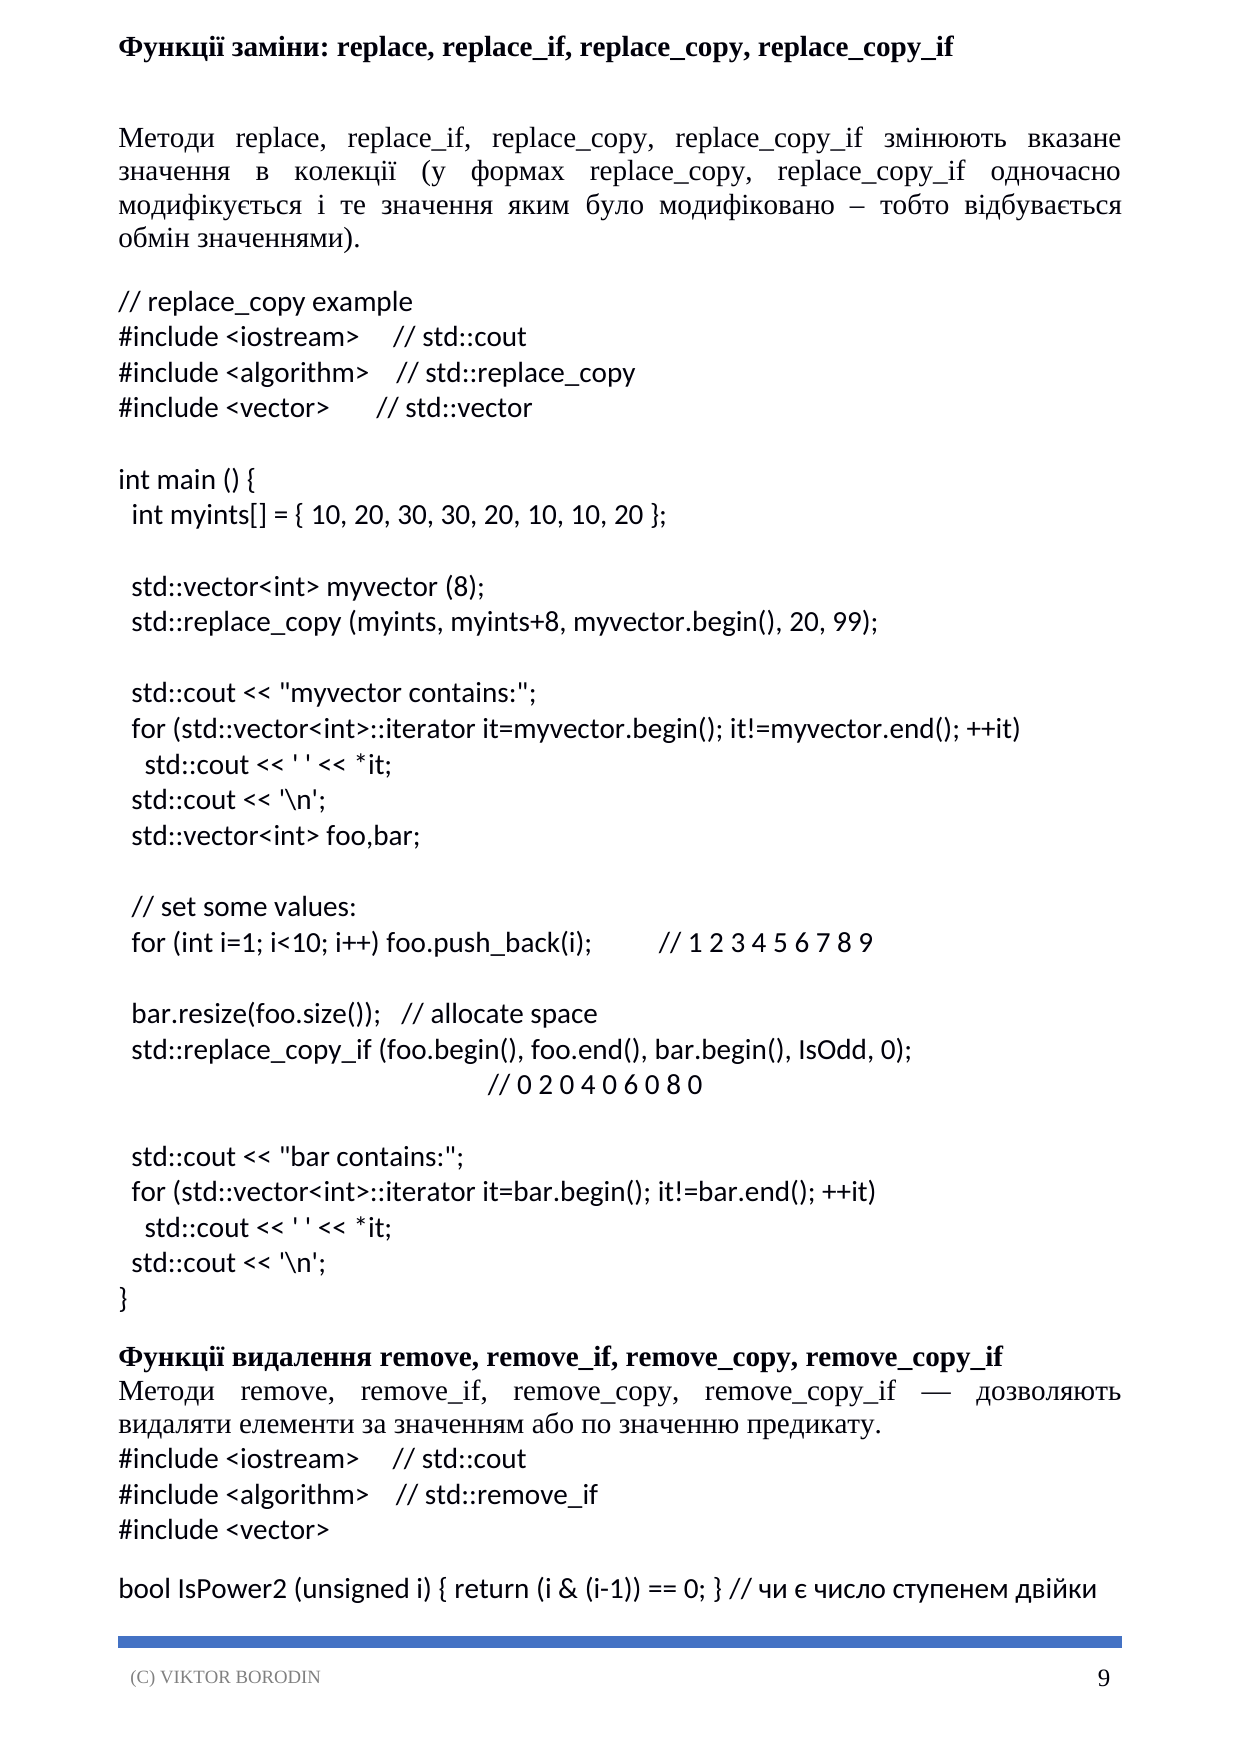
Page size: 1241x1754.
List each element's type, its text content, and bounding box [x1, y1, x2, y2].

text #include <vector> [118, 1511, 1122, 1547]
text std::replace_copy (myints, myints+8, myvector.begin(), 20, 99); [118, 603, 1122, 639]
subtitle Функції заміни: replace, replace_if, replace_copy, replace_copy_if [118, 29, 1122, 62]
text std::replace_copy_if (foo.begin(), foo.end(), bar.begin(), IsOdd, 0); [118, 1031, 1122, 1066]
text bar.resize(foo.size()); // allocate space [118, 995, 1122, 1031]
text std::cout << '\n'; [118, 1244, 1122, 1280]
subtitle Методи replace, replace_if, replace_copy, replace_copy_if змінюють вказане значення в колекції (у формах replace_copy, replace_copy_if одночасно модифікується і те значення яким було модифіковано – тобто відбувається обмін значеннями). [118, 120, 1122, 254]
text #include <iostream> // std::cout [118, 318, 1122, 354]
text std::cout << "myvector contains:"; [118, 674, 1122, 710]
text #include <iostream> // std::cout [118, 1440, 1122, 1476]
text std::vector<int> foo,bar; [118, 817, 1122, 853]
text std::cout << "bar contains:"; [118, 1138, 1122, 1173]
text std::vector<int> myvector (8); [118, 568, 1122, 603]
text int main () { [118, 461, 1122, 496]
text std::cout << '\n'; [118, 781, 1122, 817]
text Функції видалення remove, remove_if, remove_copy, remove_copy_if [118, 1339, 1122, 1373]
text #include <vector> // std::vector [118, 389, 1122, 425]
text // set some values: [118, 888, 1122, 924]
text } [118, 1280, 1122, 1316]
text for (std::vector<int>::iterator it=bar.begin(); it!=bar.end(); ++it) [118, 1173, 1122, 1209]
text #include <algorithm> // std::remove_if [118, 1476, 1122, 1511]
text // replace_copy example [118, 283, 1122, 318]
text int myints[] = { 10, 20, 30, 30, 20, 10, 10, 20 }; [118, 496, 1122, 532]
text for (int i=1; i<10; i++) foo.push_back(i); // 1 2 3 4 5 6 7 8 9 [118, 924, 1122, 959]
text Методи remove, remove_if, remove_copy, remove_copy_if — дозволяють видаляти елементи за значенням або по значенню предикату. [118, 1373, 1122, 1440]
text std::cout << ' ' << *it; [118, 746, 1122, 781]
text // 0 2 0 4 0 6 0 8 0 [118, 1066, 1122, 1102]
text #include <algorithm> // std::replace_copy [118, 354, 1122, 389]
text bool IsPower2 (unsigned i) { return (i & (i-1)) == 0; } // чи є число ступенем двійки [118, 1571, 1122, 1606]
text std::cout << ' ' << *it; [118, 1209, 1122, 1244]
text for (std::vector<int>::iterator it=myvector.begin(); it!=myvector.end(); ++it) [118, 710, 1122, 746]
